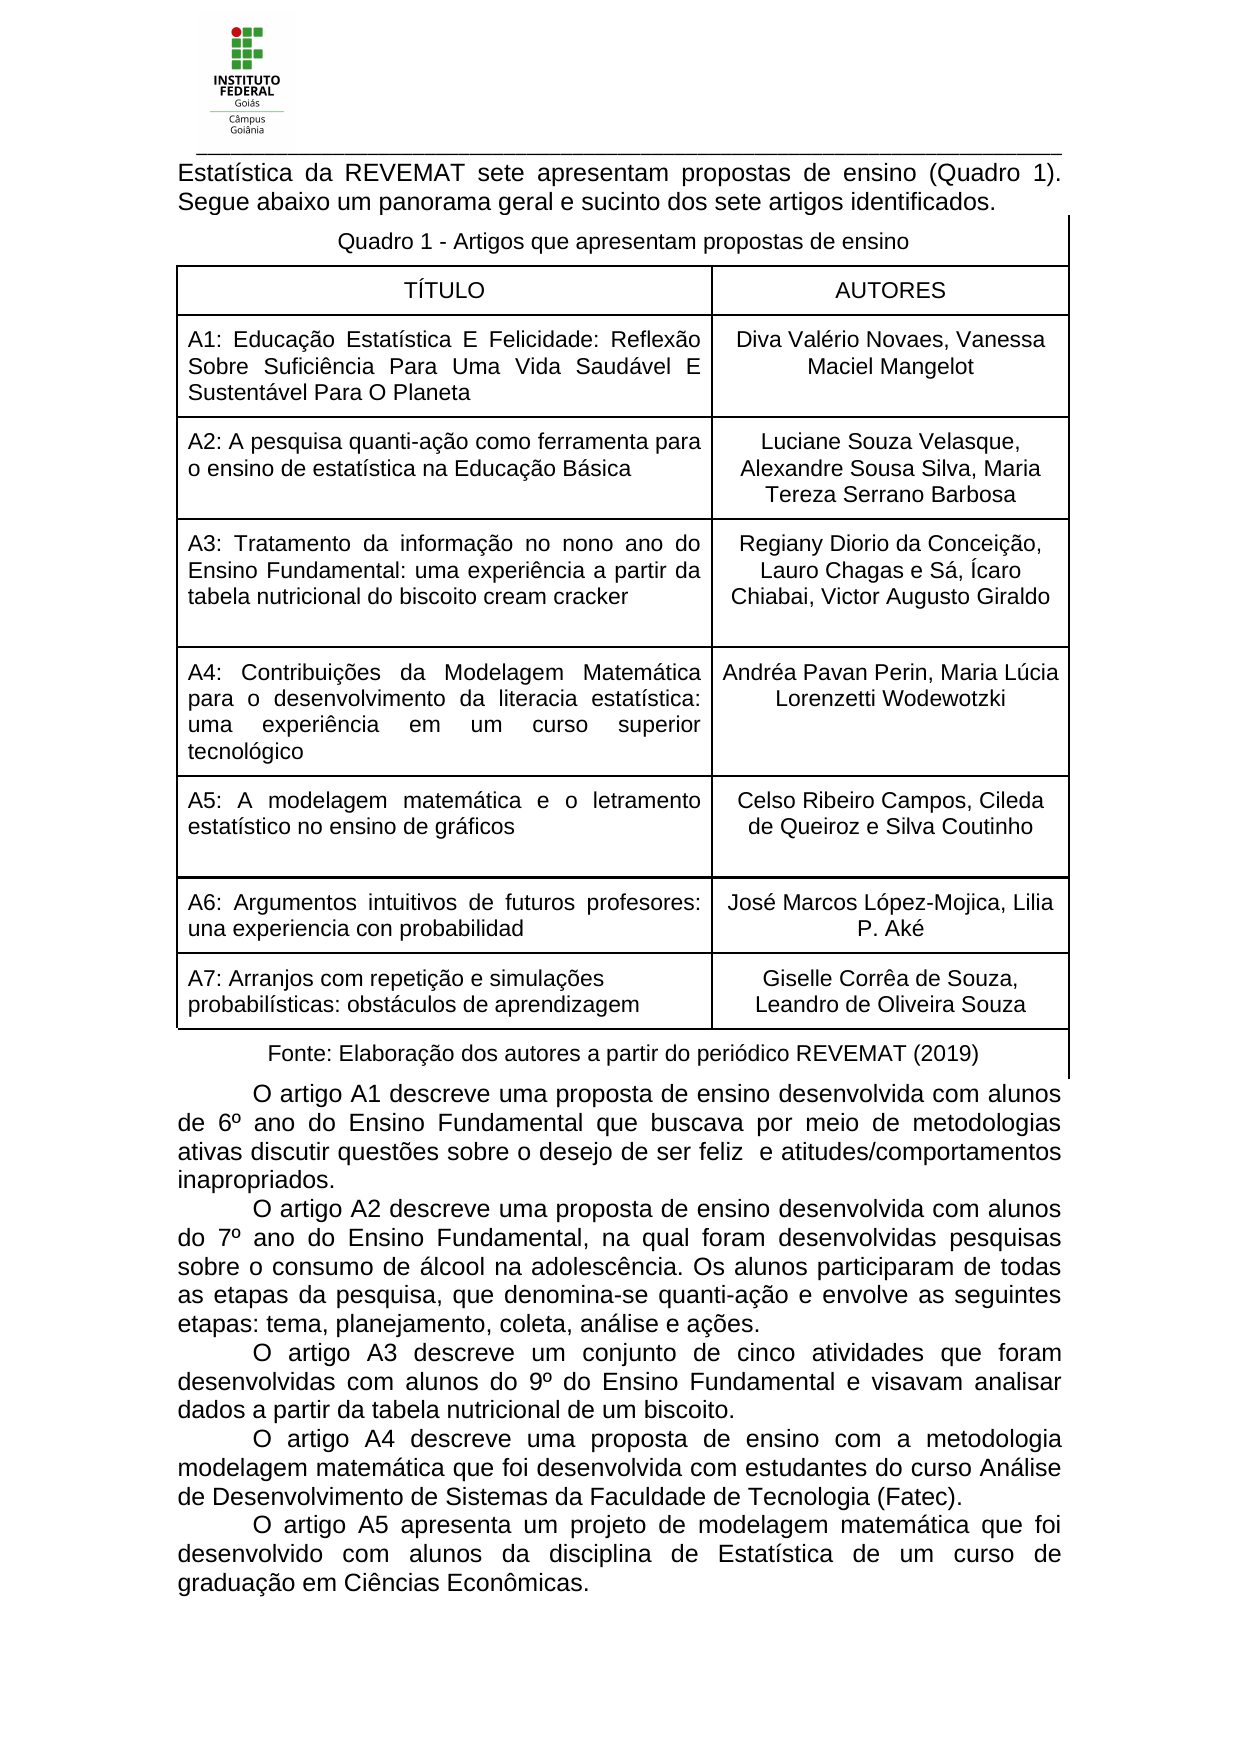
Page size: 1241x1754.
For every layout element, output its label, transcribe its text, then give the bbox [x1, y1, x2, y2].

table_cell Andréa Pavan Perin, Maria Lúcia Lorenzetti Wodewotzki [713, 648, 1068, 774]
table_cell Fonte: Elaboração dos autores a partir do periódico REVEMAT (2019) [178, 1030, 1068, 1077]
picture [198, 12, 296, 151]
table_cell Luciane Souza Velasque, Alexandre Sousa Silva, Maria Tereza Serrano Barbosa [713, 418, 1068, 518]
text O artigo A1 descreve uma proposta de ensino desenvolvida com alunos de 6º ano do Ensino Fundamental que buscava por meio de metodologias ativas discutir questões sobre o desejo de ser feliz e atitudes/comportamentos inapropriados. [177, 1079, 1063, 1194]
table_cell Celso Ribeiro Campos, Cileda de Queiroz e Silva Coutinho [713, 777, 1068, 876]
text Estatística da REVEMAT sete apresentam propostas de ensino (Quadro 1). Segue abaixo um panorama geral e sucinto dos sete artigos identificados. [177, 158, 1063, 215]
text O artigo A4 descreve uma proposta de ensino com a metodologia modelagem matemática que foi desenvolvida com estudantes do curso Análise de Desenvolvimento de Sistemas da Faculdade de Tecnologia (Fatec). [177, 1424, 1063, 1510]
table_cell AUTORES [713, 267, 1068, 314]
table_cell TÍTULO [178, 267, 711, 314]
text O artigo A5 apresenta um projeto de modelagem matemática que foi desenvolvido com alunos da disciplina de Estatística de um curso de graduação em Ciências Econômicas. [177, 1510, 1063, 1597]
table_cell A5: A modelagem matemática e o letramento estatístico no ensino de gráficos [178, 777, 711, 876]
table_cell A1: Educação Estatística E Felicidade: Reflexão Sobre Suficiência Para Uma Vida Saudável E Sustentável Para O Planeta [178, 316, 711, 416]
table_cell A2: A pesquisa quanti-ação como ferramenta para o ensino de estatística na Educação Básica [178, 418, 711, 518]
table_cell Giselle Corrêa de Souza, Leandro de Oliveira Souza [713, 954, 1068, 1028]
table_cell Diva Valério Novaes, Vanessa Maciel Mangelot [713, 316, 1068, 416]
table_cell A7: Arranjos com repetição e simulações probabilísticas: obstáculos de aprendizagem [178, 954, 711, 1028]
table_cell A4: Contribuições da Modelagem Matemática para o desenvolvimento da literacia estatística: uma experiência em um curso superior tecnológico [178, 648, 711, 774]
table_cell A6: Argumentos intuitivos de futuros profesores: una experiencia con probabilidad [178, 879, 711, 952]
text O artigo A2 descreve uma proposta de ensino desenvolvida com alunos do 7º ano do Ensino Fundamental, na qual foram desenvolvidas pesquisas sobre o consumo de álcool na adolescência. Os alunos participaram de todas as etapas da pesquisa, que denomina-se quanti-ação e envolve as seguintes etapas: tema, planejamento, coleta, análise e ações. [177, 1194, 1063, 1338]
text O artigo A3 descreve um conjunto de cinco atividades que foram desenvolvidas com alunos do 9º do Ensino Fundamental e visavam analisar dados a partir da tabela nutricional de um biscoito. [177, 1338, 1063, 1424]
table_cell José Marcos López-Mojica, Lilia P. Aké [713, 879, 1068, 952]
table_cell A3: Tratamento da informação no nono ano do Ensino Fundamental: uma experiência a partir da tabela nutricional do biscoito cream cracker [178, 520, 711, 646]
table_header Quadro 1 - Artigos que apresentam propostas de ensino [178, 218, 1068, 264]
table_cell Regiany Diorio da Conceição, Lauro Chagas e Sá, Ícaro Chiabai, Victor Augusto Giraldo [713, 520, 1068, 646]
